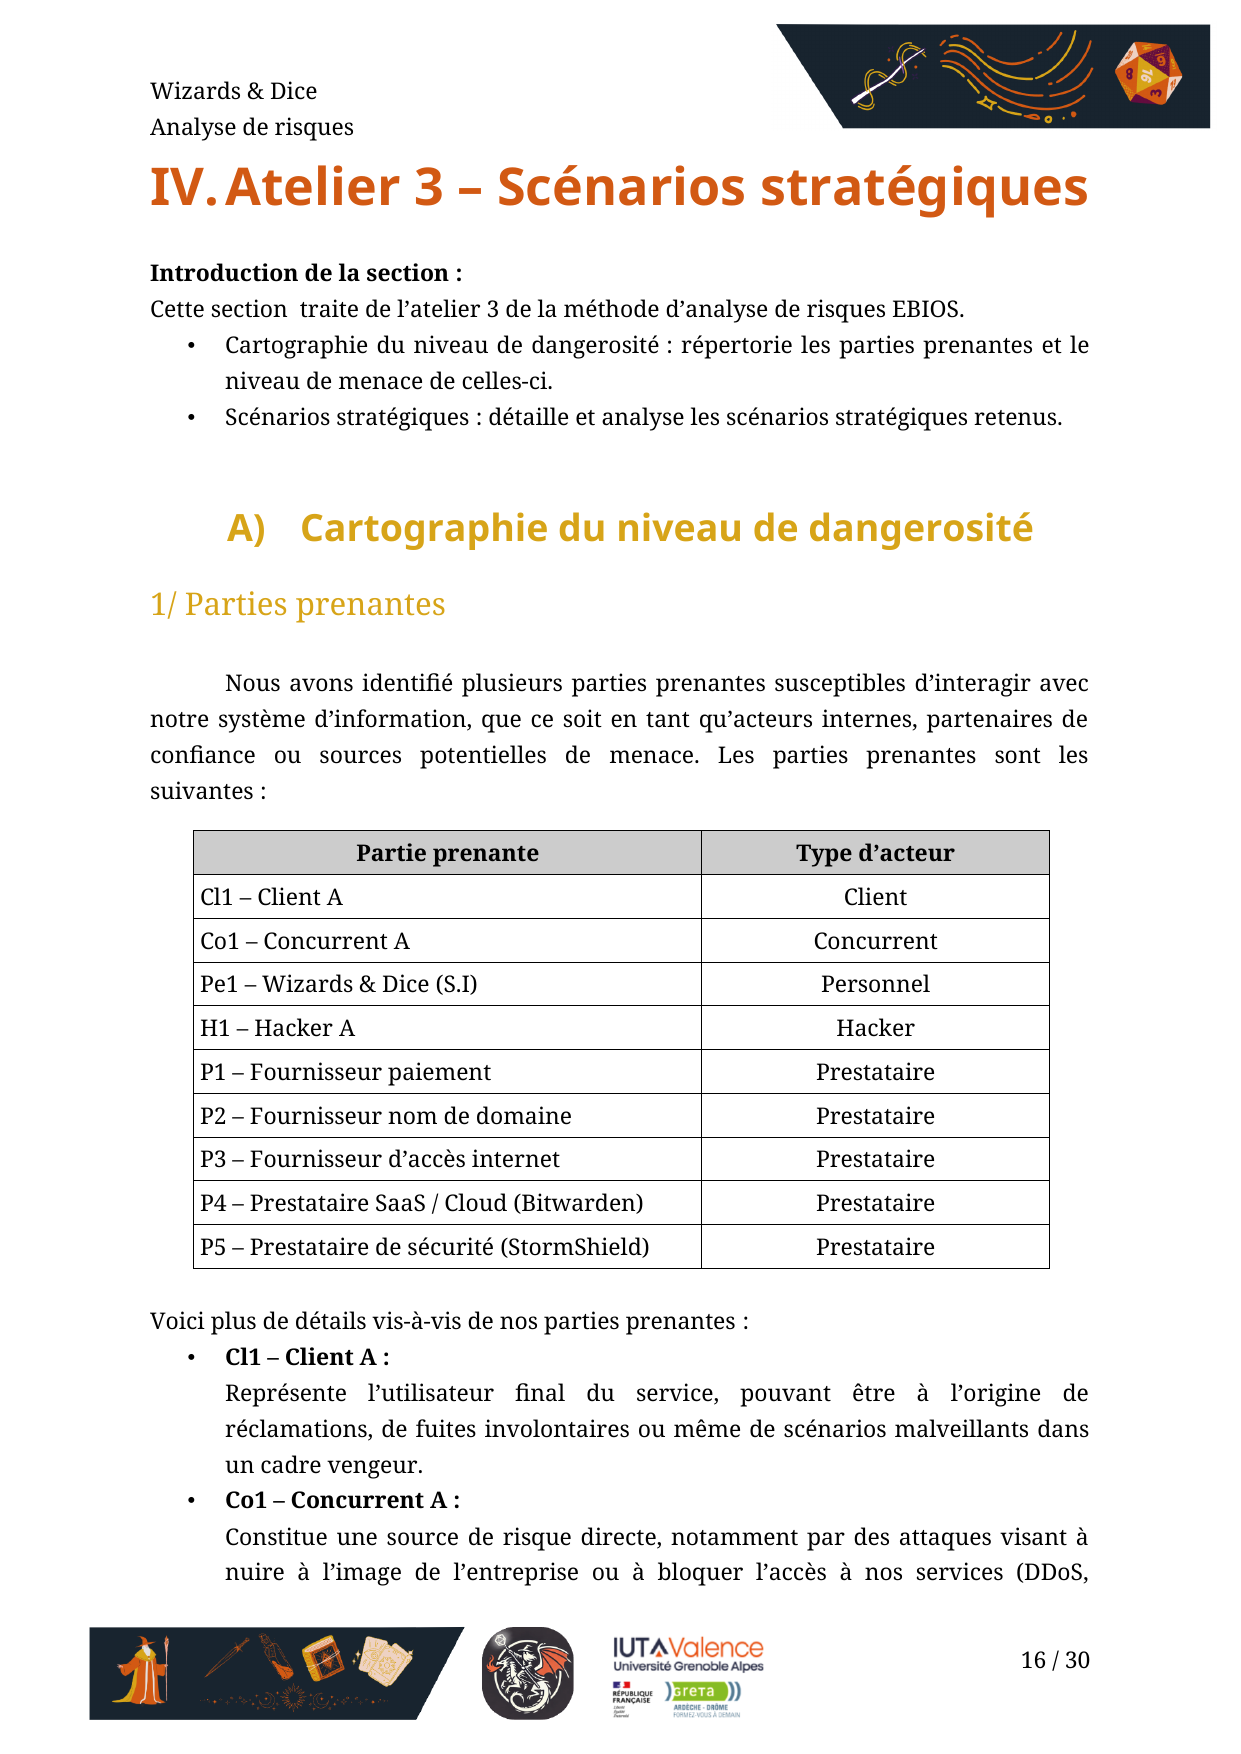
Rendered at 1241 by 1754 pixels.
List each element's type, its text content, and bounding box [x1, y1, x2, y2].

table_header Partie prenante [194, 831, 701, 874]
picture [771, 21, 1218, 131]
table_cell Concurrent [702, 919, 1049, 962]
text Introduction de la section : [150, 257, 1090, 288]
table_cell P4 – Prestataire SaaS / Cloud (Bitwarden) [194, 1181, 701, 1224]
table_cell P2 – Fournisseur nom de domaine [194, 1094, 701, 1137]
table_cell P1 – Fournisseur paiement [194, 1050, 701, 1093]
table_cell Cl1 – Client A [194, 875, 701, 918]
table_cell Pe1 – Wizards & Dice (S.I) [194, 963, 701, 1005]
table_cell Prestataire [702, 1050, 1049, 1093]
table_cell Co1 – Concurrent A [194, 919, 701, 962]
subtitle Atelier 3 – Scénarios stratégiques [150, 150, 1090, 221]
text Nous avons identifié plusieurs parties prenantes susceptibles d’interagir avec notre système d’information, que ce soit en tant qu’acteurs internes, partenaires de confiance ou sources potentielles de menace. Les parties prenantes sont les suivantes : [150, 667, 1090, 806]
table_cell Client [702, 875, 1049, 918]
picture [81, 1616, 788, 1729]
list Scénarios stratégiques : détaille et analyse les scénarios stratégiques retenus. [187, 401, 1090, 432]
table_cell Personnel [702, 963, 1049, 1005]
table_cell Prestataire [702, 1225, 1049, 1268]
list Représente l’utilisateur final du service, pouvant être à l’origine de réclamations, de fuites involontaires ou même de scénarios malveillants dans un cadre vengeur. [187, 1377, 1090, 1480]
table_cell Prestataire [702, 1181, 1049, 1224]
subtitle Parties prenantes [150, 582, 1090, 625]
table_cell Prestataire [702, 1094, 1049, 1137]
list Cartographie du niveau de dangerosité : répertorie les parties prenantes et le niveau de menace de celles-ci. [187, 329, 1090, 396]
table_cell H1 – Hacker A [194, 1006, 701, 1049]
table_cell Prestataire [702, 1138, 1049, 1180]
table_header Type d’acteur [702, 831, 1049, 874]
list Constitue une source de risque directe, notamment par des attaques visant à nuire à l’image de l’entreprise ou à bloquer l’accès à nos services (DDoS, [187, 1520, 1090, 1588]
list Cl1 – Client A : [187, 1341, 1090, 1372]
table_cell P3 – Fournisseur d’accès internet [194, 1138, 701, 1180]
text Voici plus de détails vis-à-vis de nos parties prenantes : [150, 1305, 1090, 1336]
subtitle Cartographie du niveau de dangerosité [227, 502, 1090, 553]
list Co1 – Concurrent A : [187, 1484, 1090, 1516]
table_cell Hacker [702, 1006, 1049, 1049]
text Cette section traite de l’atelier 3 de la méthode d’analyse de risques EBIOS. [150, 293, 1090, 324]
table_cell P5 – Prestataire de sécurité (StormShield) [194, 1225, 701, 1268]
